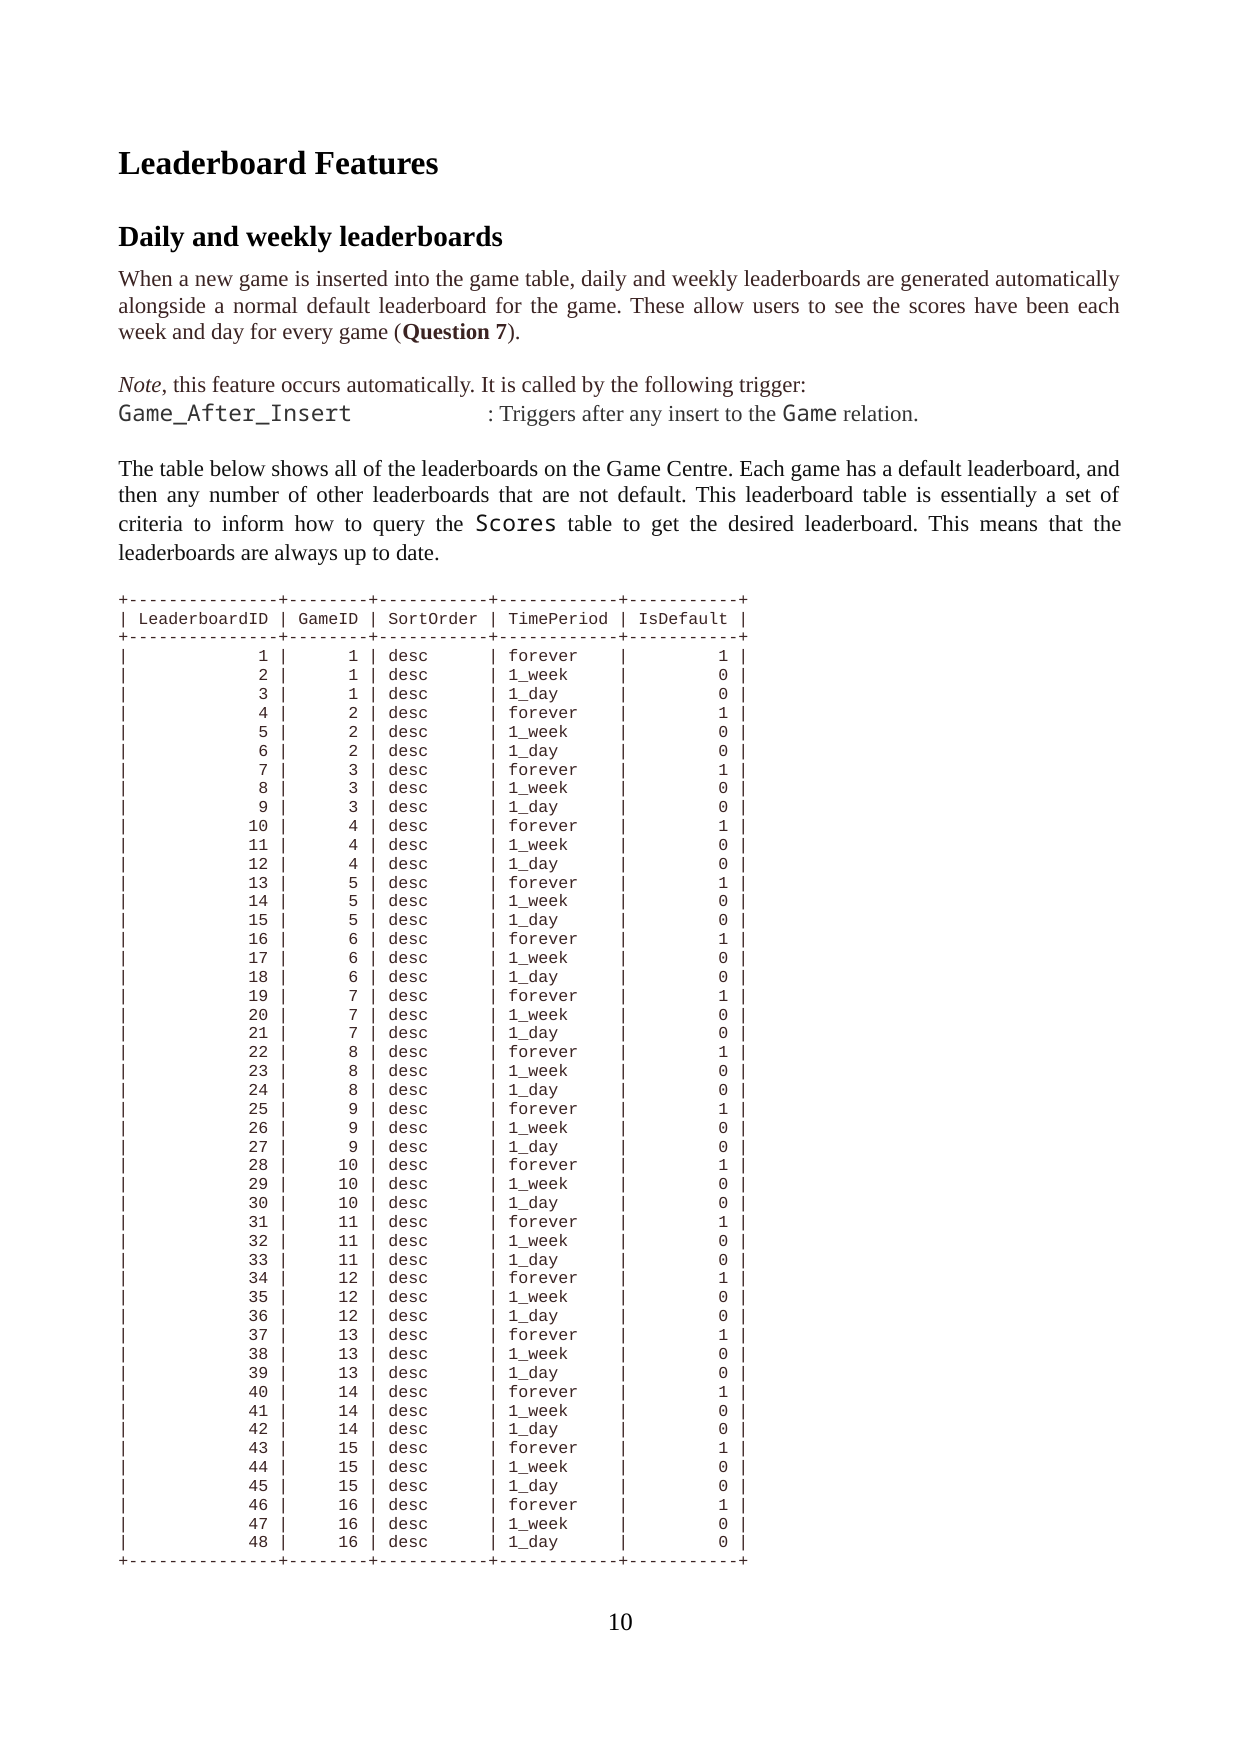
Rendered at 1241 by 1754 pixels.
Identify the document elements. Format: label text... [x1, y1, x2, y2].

text +---------------+--------+-----------+------------+-----------+ [118, 629, 1122, 648]
text | 22 | 8 | desc | forever | 1 | [118, 1044, 1122, 1063]
text | 34 | 12 | desc | forever | 1 | [118, 1270, 1122, 1289]
text | 18 | 6 | desc | 1_day | 0 | [118, 968, 1122, 987]
text | 30 | 10 | desc | 1_day | 0 | [118, 1195, 1122, 1213]
text The table below shows all of the leaderboards on the Game Centre. Each game has a default leaderboard, and then any number of other leaderboards that are not default. This leaderboard table is essentially a set of criteria to inform how to query the Scores table to get the desired leaderboard. This means that the leaderboards are always up to date. [118, 455, 1122, 565]
text | 5 | 2 | desc | 1_week | 0 | [118, 723, 1122, 742]
text | 23 | 8 | desc | 1_week | 0 | [118, 1063, 1122, 1082]
text | 11 | 4 | desc | 1_week | 0 | [118, 836, 1122, 855]
text | 35 | 12 | desc | 1_week | 0 | [118, 1289, 1122, 1308]
text | 3 | 1 | desc | 1_day | 0 | [118, 686, 1122, 704]
text | 4 | 2 | desc | forever | 1 | [118, 704, 1122, 723]
subtitle Daily and weekly leaderboards [118, 219, 1122, 253]
text +---------------+--------+-----------+------------+-----------+ [118, 1553, 1122, 1572]
text | 13 | 5 | desc | forever | 1 | [118, 874, 1122, 893]
text | 6 | 2 | desc | 1_day | 0 | [118, 742, 1122, 761]
text | 26 | 9 | desc | 1_week | 0 | [118, 1119, 1122, 1138]
text | 10 | 4 | desc | forever | 1 | [118, 818, 1122, 836]
text | 25 | 9 | desc | forever | 1 | [118, 1100, 1122, 1119]
text | 19 | 7 | desc | forever | 1 | [118, 987, 1122, 1006]
text | 38 | 13 | desc | 1_week | 0 | [118, 1346, 1122, 1364]
text | 29 | 10 | desc | 1_week | 0 | [118, 1176, 1122, 1195]
text | 40 | 14 | desc | forever | 1 | [118, 1383, 1122, 1402]
text Note, this feature occurs automatically. It is called by the following trigger: [118, 371, 1122, 397]
text | 9 | 3 | desc | 1_day | 0 | [118, 799, 1122, 818]
text | 45 | 15 | desc | 1_day | 0 | [118, 1477, 1122, 1496]
text | 47 | 16 | desc | 1_week | 0 | [118, 1515, 1122, 1534]
text | 28 | 10 | desc | forever | 1 | [118, 1157, 1122, 1176]
text Game_After_Insert : Triggers after any insert to the Game relation. [118, 397, 1122, 428]
text | LeaderboardID | GameID | SortOrder | TimePeriod | IsDefault | [118, 610, 1122, 629]
text | 37 | 13 | desc | forever | 1 | [118, 1327, 1122, 1346]
text | 17 | 6 | desc | 1_week | 0 | [118, 949, 1122, 968]
text +---------------+--------+-----------+------------+-----------+ [118, 591, 1122, 610]
text When a new game is inserted into the game table, daily and weekly leaderboards are generated automatically alongside a normal default leaderboard for the game. These allow users to see the scores have been each week and day for every game (Question 7). [118, 265, 1122, 344]
text | 1 | 1 | desc | forever | 1 | [118, 648, 1122, 667]
text | 20 | 7 | desc | 1_week | 0 | [118, 1006, 1122, 1025]
text | 24 | 8 | desc | 1_day | 0 | [118, 1082, 1122, 1100]
text | 42 | 14 | desc | 1_day | 0 | [118, 1421, 1122, 1440]
text | 12 | 4 | desc | 1_day | 0 | [118, 855, 1122, 874]
subtitle Leaderboard Features [118, 143, 1122, 182]
text | 2 | 1 | desc | 1_week | 0 | [118, 667, 1122, 686]
text | 7 | 3 | desc | forever | 1 | [118, 761, 1122, 780]
text | 15 | 5 | desc | 1_day | 0 | [118, 912, 1122, 931]
text | 32 | 11 | desc | 1_week | 0 | [118, 1232, 1122, 1251]
text | 27 | 9 | desc | 1_day | 0 | [118, 1138, 1122, 1157]
text | 21 | 7 | desc | 1_day | 0 | [118, 1025, 1122, 1044]
text | 14 | 5 | desc | 1_week | 0 | [118, 893, 1122, 912]
text | 31 | 11 | desc | forever | 1 | [118, 1213, 1122, 1232]
text | 48 | 16 | desc | 1_day | 0 | [118, 1534, 1122, 1553]
text | 16 | 6 | desc | forever | 1 | [118, 931, 1122, 949]
text | 36 | 12 | desc | 1_day | 0 | [118, 1308, 1122, 1327]
text | 43 | 15 | desc | forever | 1 | [118, 1440, 1122, 1459]
text | 39 | 13 | desc | 1_day | 0 | [118, 1364, 1122, 1383]
text | 44 | 15 | desc | 1_week | 0 | [118, 1459, 1122, 1477]
text | 33 | 11 | desc | 1_day | 0 | [118, 1251, 1122, 1270]
text | 8 | 3 | desc | 1_week | 0 | [118, 780, 1122, 799]
text | 41 | 14 | desc | 1_week | 0 | [118, 1402, 1122, 1421]
text | 46 | 16 | desc | forever | 1 | [118, 1496, 1122, 1515]
